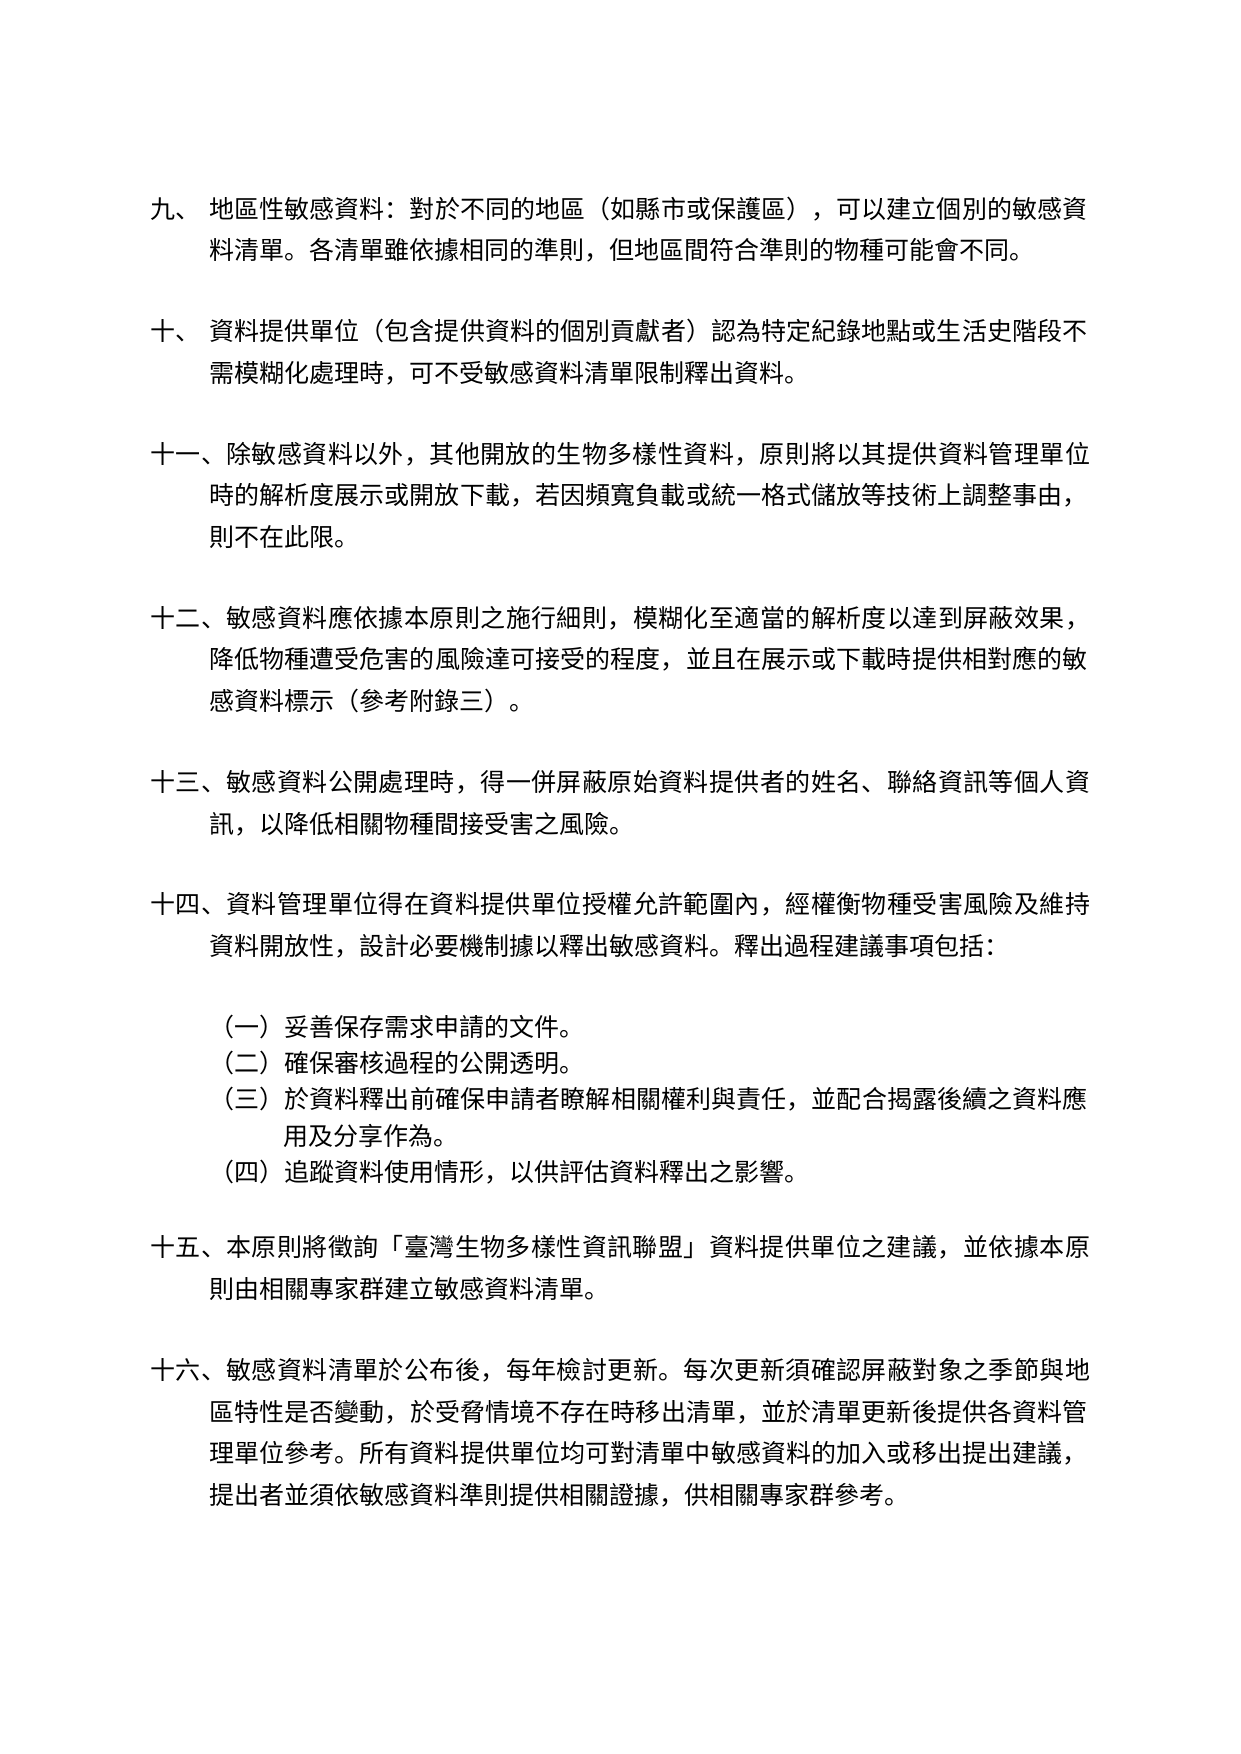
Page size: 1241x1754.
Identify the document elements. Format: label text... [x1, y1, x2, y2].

text 十二、敏感資料應依據本原則之施行細則，模糊化至適當的解析度以達到屏蔽效果，降低物種遭受危害的風險達可接受的程度，並且在展示或下載時提供相對應的敏感資料標示（參考附錄三）。 [150, 598, 1090, 718]
text （三）於資料釋出前確保申請者瞭解相關權利與責任，並配合揭露後續之資料應用及分享作為。 [209, 1080, 1090, 1152]
text 十五、本原則將徵詢「臺灣生物多樣性資訊聯盟」資料提供單位之建議，並依據本原則由相關專家群建立敏感資料清單。 [150, 1228, 1090, 1306]
text （四）追蹤資料使用情形，以供評估資料釋出之影響。 [209, 1152, 1090, 1189]
text （二）確保審核過程的公開透明。 [209, 1044, 1090, 1080]
text 十四、資料管理單位得在資料提供單位授權允許範圍內，經權衡物種受害風險及維持資料開放性，設計必要機制據以釋出敏感資料。釋出過程建議事項包括： [150, 885, 1090, 963]
text 十三、敏感資料公開處理時，得一併屏蔽原始資料提供者的姓名、聯絡資訊等個人資訊，以降低相關物種間接受害之風險。 [150, 762, 1090, 840]
text 十六、敏感資料清單於公布後，每年檢討更新。每次更新須確認屏蔽對象之季節與地區特性是否變動，於受脅情境不存在時移出清單，並於清單更新後提供各資料管理單位參考。所有資料提供單位均可對清單中敏感資料的加入或移出提出建議，提出者並須依敏感資料準則提供相關證據，供相關專家群參考。 [150, 1350, 1090, 1512]
text 十一、除敏感資料以外，其他開放的生物多樣性資料，原則將以其提供資料管理單位時的解析度展示或開放下載，若因頻寬負載或統一格式儲放等技術上調整事由，則不在此限。 [150, 434, 1090, 554]
text 十、 資料提供單位（包含提供資料的個別貢獻者）認為特定紀錄地點或生活史階段不需模糊化處理時，可不受敏感資料清單限制釋出資料。 [150, 312, 1090, 389]
text （一）妥善保存需求申請的文件。 [209, 1007, 1090, 1044]
text 九、 地區性敏感資料：對於不同的地區（如縣市或保護區），可以建立個別的敏感資料清單。各清單雖依據相同的準則，但地區間符合準則的物種可能會不同。 [150, 189, 1090, 267]
